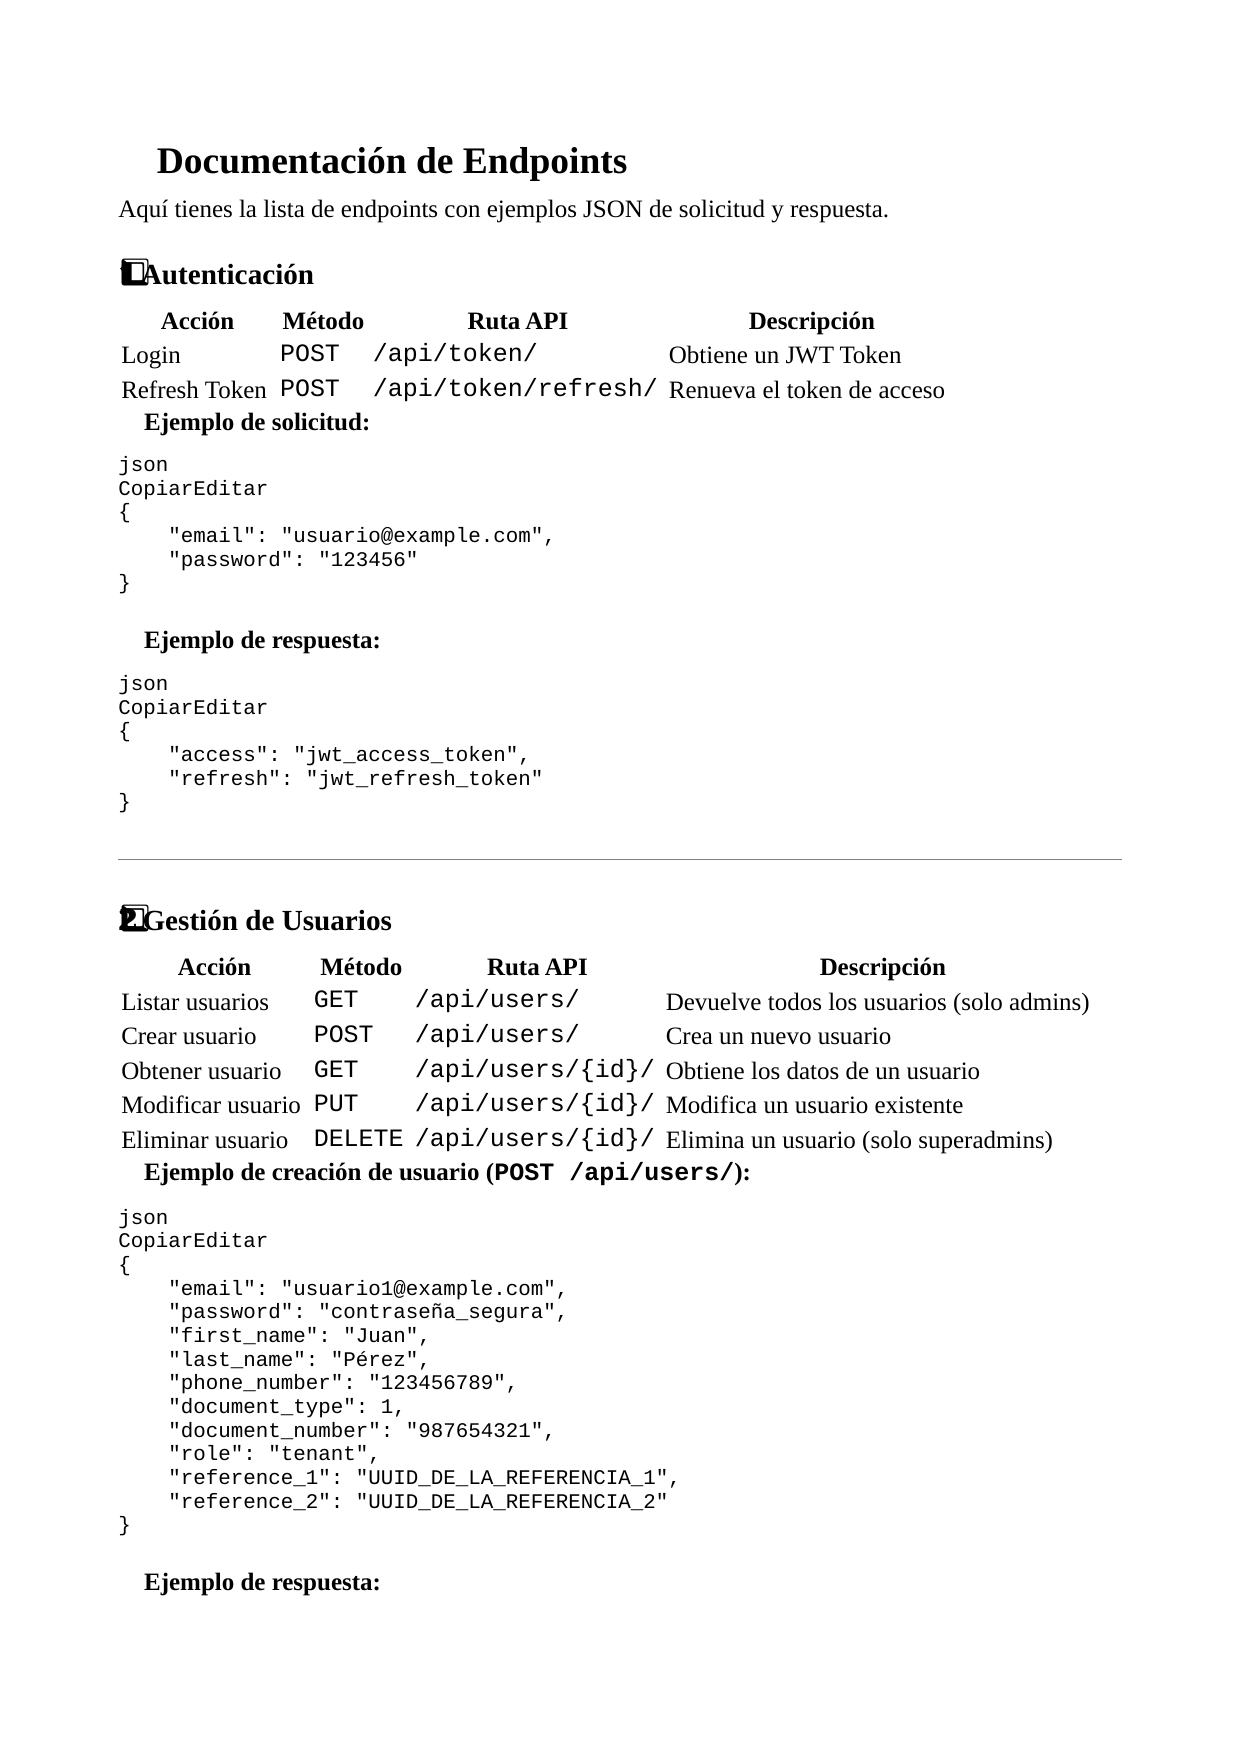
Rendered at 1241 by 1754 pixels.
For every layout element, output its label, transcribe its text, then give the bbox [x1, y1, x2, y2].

table_cell Listar usuarios [118, 984, 311, 1018]
text { [118, 720, 1122, 744]
table_cell Modifica un usuario existente [663, 1088, 1103, 1122]
table_cell Crear usuario [118, 1019, 311, 1053]
text { [118, 1254, 1122, 1278]
text 📌 Ejemplo de creación de usuario (POST /api/users/): [118, 1157, 1122, 1188]
text "password": "123456" [118, 549, 1122, 572]
text 📌 Ejemplo de solicitud: [118, 407, 1122, 435]
table_header Descripción [663, 949, 1103, 984]
text "password": "contraseña_segura", [118, 1301, 1122, 1325]
text json [118, 454, 1122, 478]
table_cell /api/users/ [412, 984, 663, 1018]
table_cell Eliminar usuario [118, 1122, 311, 1157]
table_header Ruta API [370, 303, 666, 337]
text "email": "usuario1@example.com", [118, 1278, 1122, 1301]
table_header Acción [118, 949, 311, 984]
text "document_number": "987654321", [118, 1420, 1122, 1443]
table_cell PUT [311, 1088, 412, 1122]
table_cell /api/users/{id}/ [412, 1053, 663, 1088]
table_cell POST [277, 372, 370, 407]
text } [118, 572, 1122, 596]
table_header Método [311, 949, 412, 984]
text json [118, 673, 1122, 697]
text CopiarEditar [118, 478, 1122, 501]
text 📌 Ejemplo de respuesta: [118, 626, 1122, 654]
text "reference_1": "UUID_DE_LA_REFERENCIA_1", [118, 1467, 1122, 1491]
text json [118, 1207, 1122, 1231]
text "role": "tenant", [118, 1443, 1122, 1467]
table_cell /api/users/{id}/ [412, 1122, 663, 1157]
table_cell Obtiene los datos de un usuario [663, 1053, 1103, 1088]
text "first_name": "Juan", [118, 1325, 1122, 1349]
table_header Método [277, 303, 370, 337]
text Aquí tienes la lista de endpoints con ejemplos JSON de solicitud y respuesta. [118, 194, 1122, 223]
table_cell POST [311, 1019, 412, 1053]
text } [118, 791, 1122, 815]
text "phone_number": "123456789", [118, 1372, 1122, 1396]
table_cell DELETE [311, 1122, 412, 1157]
text "email": "usuario@example.com", [118, 525, 1122, 549]
table_cell GET [311, 1053, 412, 1088]
table_cell /api/token/refresh/ [370, 372, 666, 407]
subtitle 📌 Documentación de Endpoints [118, 139, 1122, 182]
text CopiarEditar [118, 1231, 1122, 1254]
table_cell /api/token/ [370, 338, 666, 372]
text } [118, 1514, 1122, 1538]
table_header Acción [118, 303, 277, 337]
subtitle 1️⃣ Autenticación [118, 257, 1122, 290]
table_cell Devuelve todos los usuarios (solo admins) [663, 984, 1103, 1018]
table_header Ruta API [412, 949, 663, 984]
table_cell /api/users/{id}/ [412, 1088, 663, 1122]
table_cell Elimina un usuario (solo superadmins) [663, 1122, 1103, 1157]
table_header Descripción [666, 303, 958, 337]
text "refresh": "jwt_refresh_token" [118, 768, 1122, 791]
table_cell Login [118, 338, 277, 372]
table_cell Renueva el token de acceso [666, 372, 958, 407]
text 📌 Ejemplo de respuesta: [118, 1567, 1122, 1596]
text "access": "jwt_access_token", [118, 744, 1122, 768]
table_cell GET [311, 984, 412, 1018]
table_cell Refresh Token [118, 372, 277, 407]
text "document_type": 1, [118, 1396, 1122, 1420]
text "last_name": "Pérez", [118, 1349, 1122, 1372]
table_cell /api/users/ [412, 1019, 663, 1053]
text CopiarEditar [118, 697, 1122, 720]
table_cell Modificar usuario [118, 1088, 311, 1122]
table_cell Crea un nuevo usuario [663, 1019, 1103, 1053]
text "reference_2": "UUID_DE_LA_REFERENCIA_2" [118, 1491, 1122, 1514]
table_cell Obtener usuario [118, 1053, 311, 1088]
subtitle 2️⃣ Gestión de Usuarios [118, 903, 1122, 937]
table_cell Obtiene un JWT Token [666, 338, 958, 372]
text { [118, 501, 1122, 525]
table_cell POST [277, 338, 370, 372]
